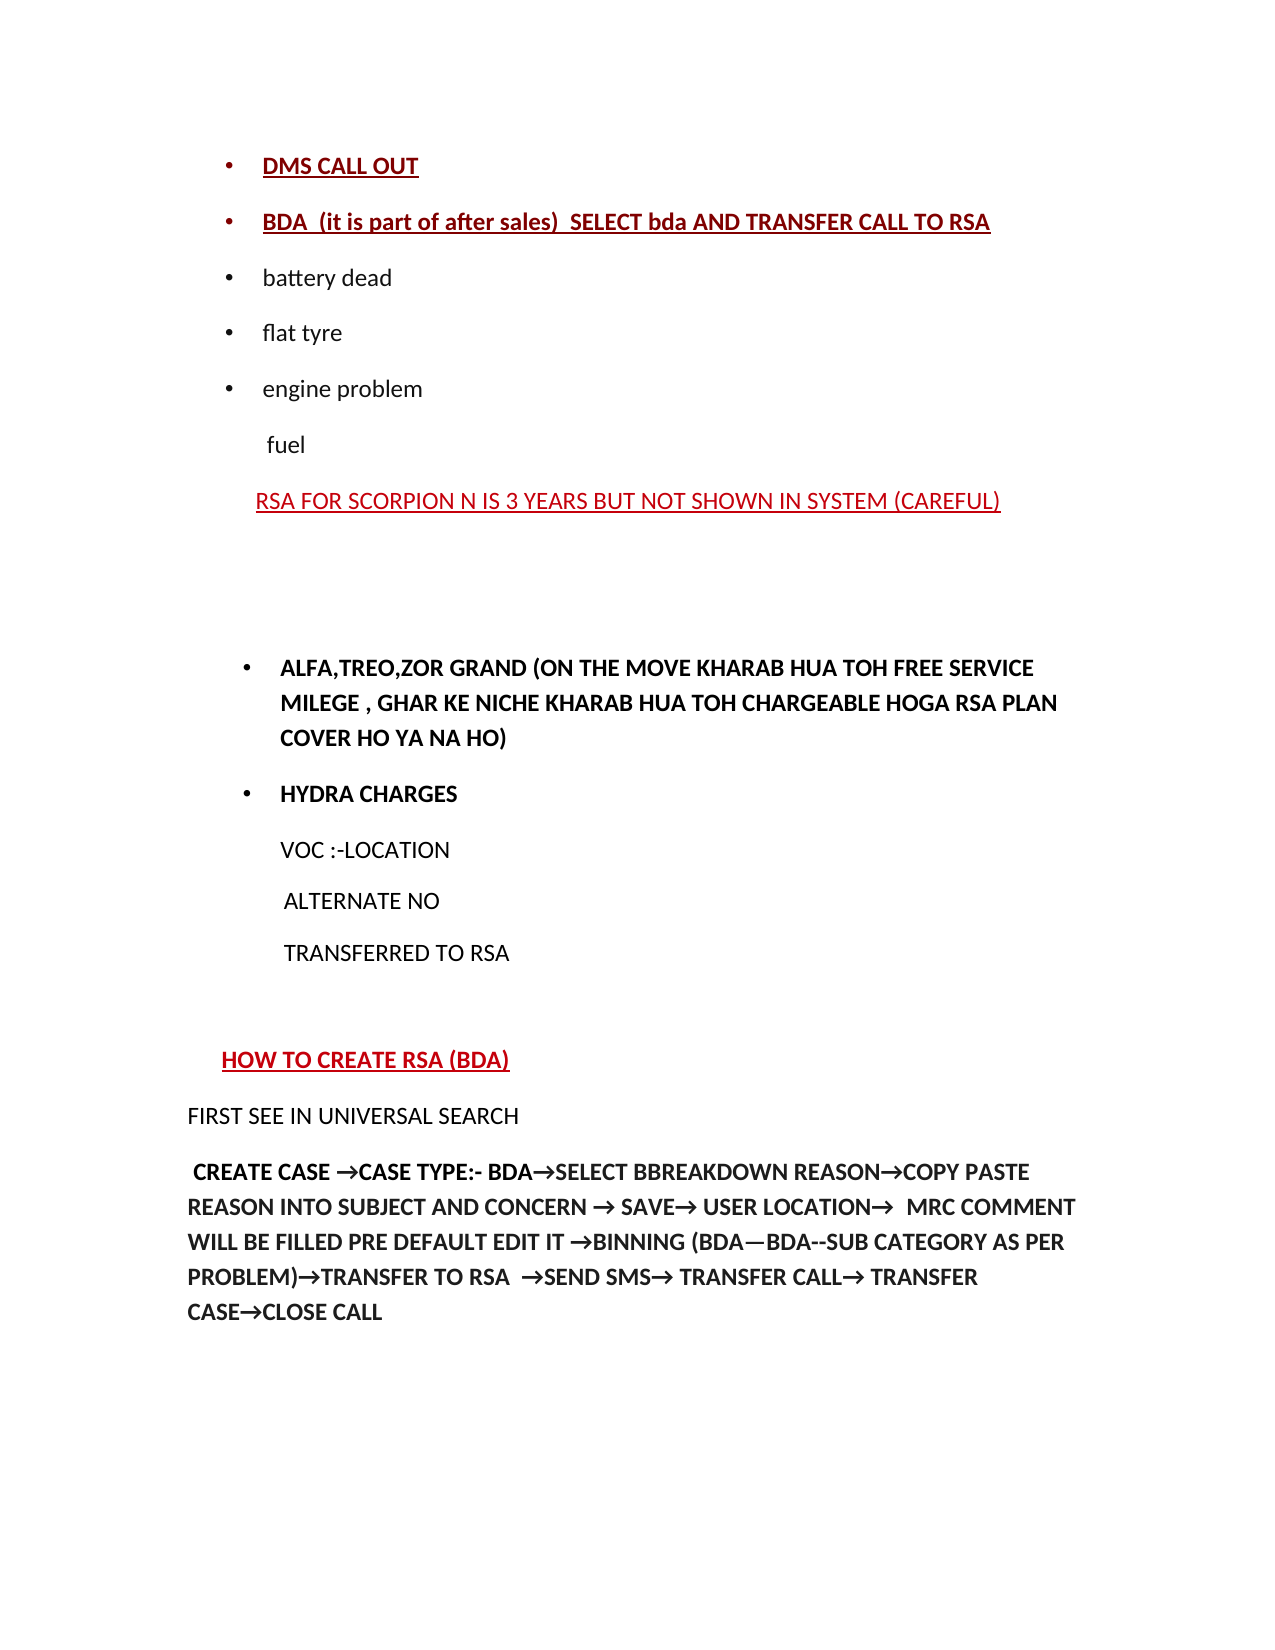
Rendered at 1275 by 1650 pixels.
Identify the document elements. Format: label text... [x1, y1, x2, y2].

list engine problem [225, 373, 1087, 404]
text RSA FOR SCORPION N IS 3 YEARS BUT NOT SHOWN IN SYSTEM (CAREFUL) [187, 485, 1087, 516]
list HYDRA CHARGES [243, 778, 1087, 809]
text TRANSFERRED TO RSA [187, 937, 1087, 967]
text ALTERNATE NO [187, 886, 1087, 916]
list DMS CALL OUT [225, 150, 1087, 181]
list BDA (it is part of after sales) SELECT bda AND TRANSFER CALL TO RSA [225, 206, 1087, 236]
text CREATE CASE →CASE TYPE:- BDA→SELECT BBREAKDOWN REASON→COPY PASTE REASON INTO SUBJECT AND CONCERN → SAVE→ USER LOCATION→ MRC COMMENT WILL BE FILLED PRE DEFAULT EDIT IT →BINNING (BDA—BDA--SUB CATEGORY AS PER PROBLEM)→TRANSFER TO RSA →SEND SMS→ TRANSFER CALL→ TRANSFER CASE→CLOSE CALL [187, 1156, 1087, 1326]
text HOW TO CREATE RSA (BDA) [187, 1044, 1087, 1074]
list battery dead [225, 262, 1087, 292]
list flat tyre [225, 317, 1087, 348]
text FIRST SEE IN UNIVERSAL SEARCH [187, 1100, 1087, 1130]
text fuel [187, 429, 1087, 460]
list ALFA,TREO,ZOR GRAND (ON THE MOVE KHARAB HUA TOH FREE SERVICE MILEGE , GHAR KE NICHE KHARAB HUA TOH CHARGEABLE HOGA RSA PLAN COVER HO YA NA HO) [243, 652, 1087, 753]
list VOC :-LOCATION [243, 834, 1087, 865]
